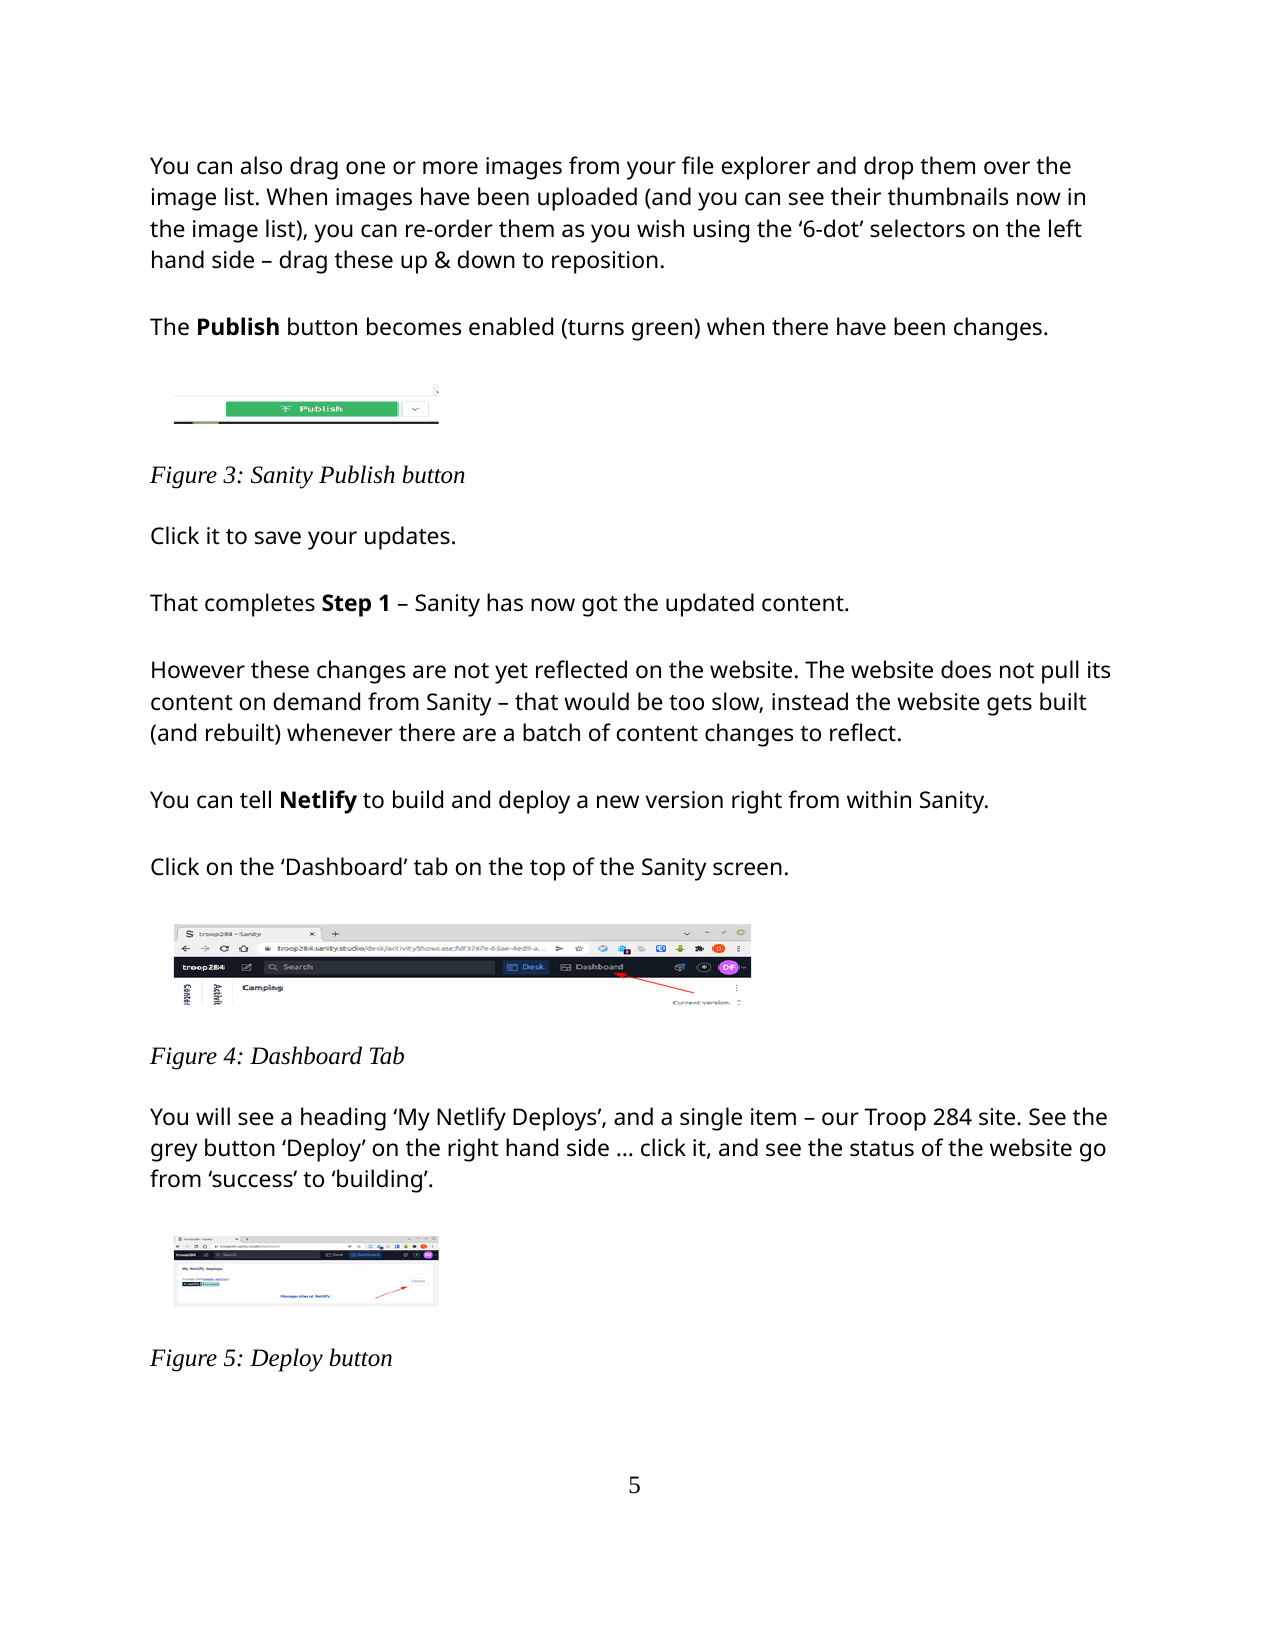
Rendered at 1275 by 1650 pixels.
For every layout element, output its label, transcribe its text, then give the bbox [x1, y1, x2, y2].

text You will see a heading ‘My Netlify Deploys’, and a single item – our Troop 284 site. See the grey button ‘Deploy’ on the right hand side … click it, and see the status of the website go from ‘success’ to ‘building’. [150, 1100, 1125, 1194]
text The Publish button becomes enabled (turns green) when there have been changes. [150, 311, 1125, 342]
text Figure 3: Sanity Publish button [150, 460, 1125, 489]
picture [173, 384, 439, 424]
text Click it to save your updates. [150, 519, 1125, 551]
text You can tell Netlify to build and deploy a new version right from within Sanity. [150, 784, 1125, 815]
text However these changes are not yet reflected on the website. The website does not pull its content on demand from Sanity – that would be too slow, instead the website gets built (and rebuilt) whenever there are a batch of content changes to reflect. [150, 654, 1125, 748]
text Click on the ‘Dashboard’ tab on the top of the Sanity screen. [150, 851, 1125, 882]
picture [173, 924, 752, 1005]
text You can also drag one or more images from your file explorer and drop them over the image list. When images have been uploaded (and you can see their thumbnails now in the image list), you can re-order them as you wish using the ‘6-dot’ selectors on the left hand side – drag these up & down to reposition. [150, 150, 1125, 275]
text Figure 4: Dashboard Tab [150, 1041, 1125, 1070]
picture [173, 1236, 439, 1307]
text Figure 5: Deploy button [150, 1343, 1125, 1372]
text That completes Step 1 – Sanity has now got the updated content. [150, 587, 1125, 618]
